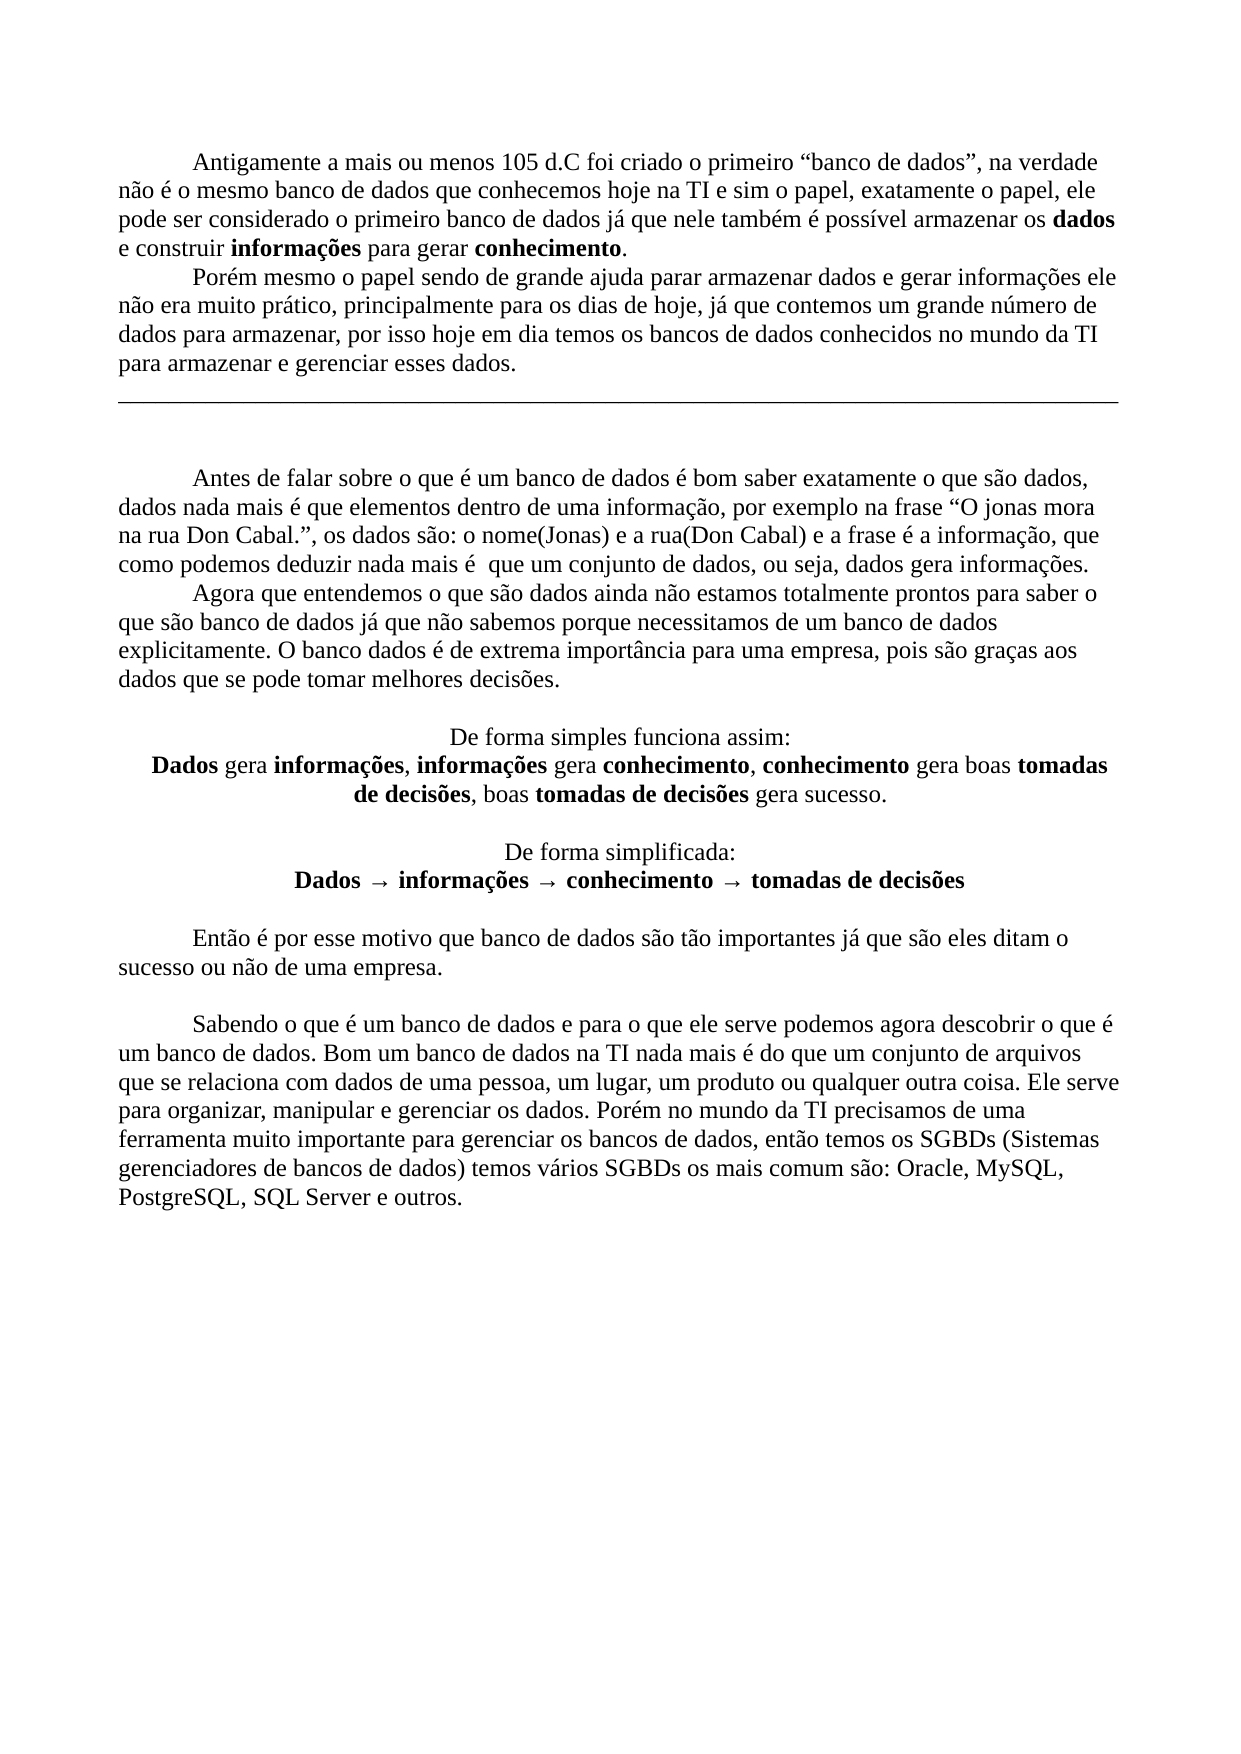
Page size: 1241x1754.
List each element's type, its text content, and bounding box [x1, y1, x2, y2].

text Antes de falar sobre o que é um banco de dados é bom saber exatamente o que são dados, dados nada mais é que elementos dentro de uma informação, por exemplo na frase “O jonas mora na rua Don Cabal.”, os dados são: o nome(Jonas) e a rua(Don Cabal) e a frase é a informação, que como podemos deduzir nada mais é que um conjunto de dados, ou seja, dados gera informações. [118, 463, 1122, 578]
text Agora que entendemos o que são dados ainda não estamos totalmente prontos para saber o que são banco de dados já que não sabemos porque necessitamos de um banco de dados explicitamente. O banco dados é de extrema importância para uma empresa, pois são graças aos dados que se pode tomar melhores decisões. [118, 578, 1122, 693]
text Porém mesmo o papel sendo de grande ajuda parar armazenar dados e gerar informações ele não era muito prático, principalmente para os dias de hoje, já que contemos um grande número de dados para armazenar, por isso hoje em dia temos os bancos de dados conhecidos no mundo da TI para armazenar e gerenciar esses dados. [118, 262, 1122, 377]
text Antigamente a mais ou menos 105 d.C foi criado o primeiro “banco de dados”, na verdade não é o mesmo banco de dados que conhecemos hoje na TI e sim o papel, exatamente o papel, ele pode ser considerado o primeiro banco de dados já que nele também é possível armazenar os dados e construir informações para gerar conhecimento. [118, 147, 1122, 262]
text Sabendo o que é um banco de dados e para o que ele serve podemos agora descobrir o que é um banco de dados. Bom um banco de dados na TI nada mais é do que um conjunto de arquivos que se relaciona com dados de uma pessoa, um lugar, um produto ou qualquer outra coisa. Ele serve para organizar, manipular e gerenciar os dados. Porém no mundo da TI precisamos de uma ferramenta muito importante para gerenciar os bancos de dados, então temos os SGBDs (Sistemas gerenciadores de bancos de dados) temos vários SGBDs os mais comum são: Oracle, MySQL, PostgreSQL, SQL Server e outros. [118, 1009, 1122, 1211]
text Dados → informações → conhecimento → tomadas de decisões [118, 866, 1122, 894]
text ________________________________________________________________________________ [118, 377, 1122, 406]
text Então é por esse motivo que banco de dados são tão importantes já que são eles ditam o sucesso ou não de uma empresa. [118, 923, 1122, 981]
text De forma simplificada: [118, 837, 1122, 866]
text De forma simples funciona assim: [118, 722, 1122, 751]
text Dados gera informações, informações gera conhecimento, conhecimento gera boas tomadas de decisões, boas tomadas de decisões gera sucesso. [118, 751, 1122, 808]
